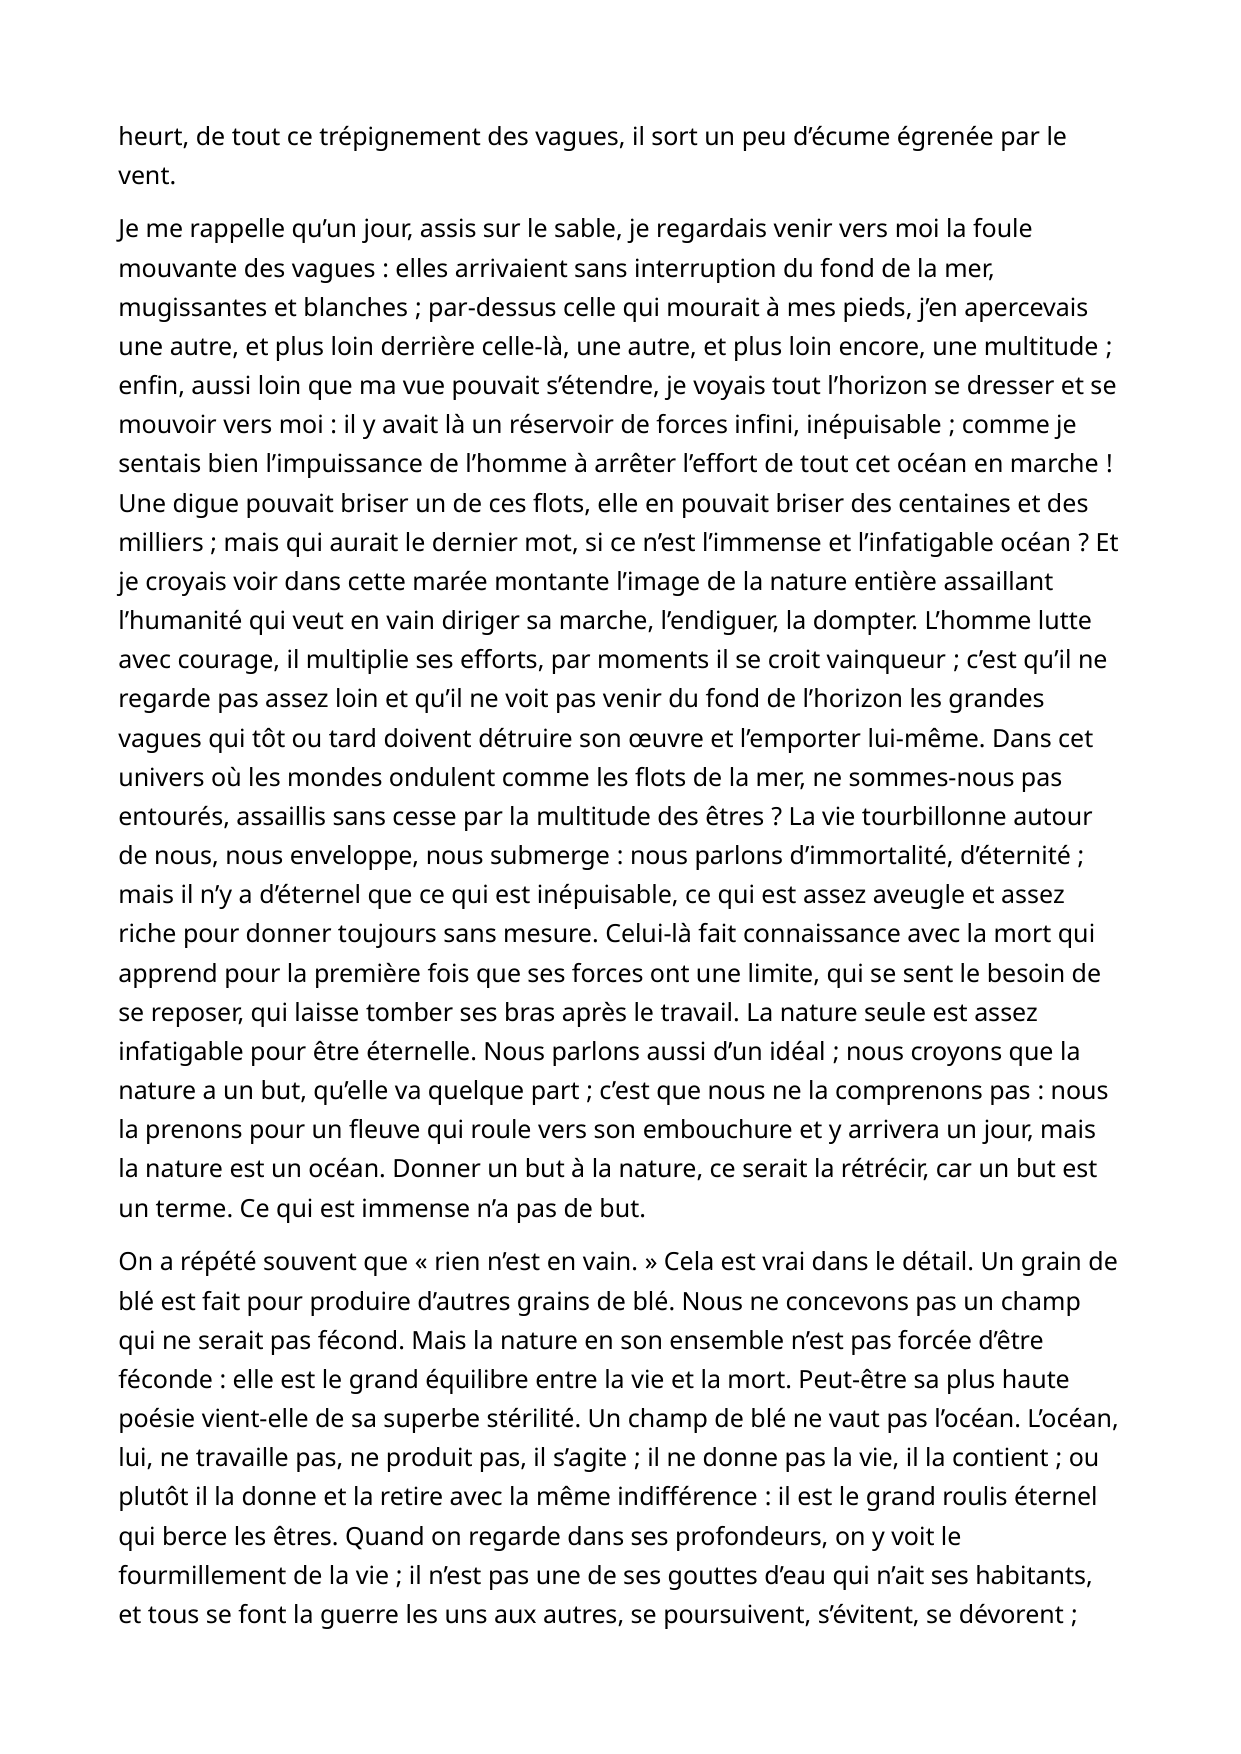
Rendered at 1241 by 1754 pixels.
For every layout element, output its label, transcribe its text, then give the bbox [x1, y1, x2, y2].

text Je me rappelle qu’un jour, assis sur le sable, je regardais venir vers moi la foule mouvante des vagues : elles arrivaient sans interruption du fond de la mer, mugissantes et blanches ; par-dessus celle qui mourait à mes pieds, j’en apercevais une autre, et plus loin derrière celle-là, une autre, et plus loin encore, une multitude ; enfin, aussi loin que ma vue pouvait s’étendre, je voyais tout l’horizon se dresser et se mouvoir vers moi : il y avait là un réservoir de forces infini, inépuisable ; comme je sentais bien l’impuissance de l’homme à arrêter l’effort de tout cet océan en marche ! Une digue pouvait briser un de ces flots, elle en pouvait briser des centaines et des milliers ; mais qui aurait le dernier mot, si ce n’est l’immense et l’infatigable océan ? Et je croyais voir dans cette marée montante l’image de la nature entière assaillant l’humanité qui veut en vain diriger sa marche, l’endiguer, la dompter. L’homme lutte avec courage, il multiplie ses efforts, par moments il se croit vainqueur ; c’est qu’il ne regarde pas assez loin et qu’il ne voit pas venir du fond de l’horizon les grandes vagues qui tôt ou tard doivent détruire son œuvre et l’emporter lui-même. Dans cet univers où les mondes ondulent comme les flots de la mer, ne sommes-nous pas entourés, assaillis sans cesse par la multitude des êtres ? La vie tourbillonne autour de nous, nous enveloppe, nous submerge : nous parlons d’immortalité, d’éternité ; mais il n’y a d’éternel que ce qui est inépuisable, ce qui est assez aveugle et assez riche pour donner toujours sans mesure. Celui-là fait connaissance avec la mort qui apprend pour la première fois que ses forces ont une limite, qui se sent le besoin de se reposer, qui laisse tomber ses bras après le travail. La nature seule est assez infatigable pour être éternelle. Nous parlons aussi d’un idéal ; nous croyons que la nature a un but, qu’elle va quelque part ; c’est que nous ne la comprenons pas : nous la prenons pour un fleuve qui roule vers son embouchure et y arrivera un jour, mais la nature est un océan. Donner un but à la nature, ce serait la rétrécir, car un but est un terme. Ce qui est immense n’a pas de but. [118, 211, 1122, 1224]
text heurt, de tout ce trépignement des vagues, il sort un peu d’écume égrenée par le vent. [118, 118, 1122, 191]
text On a répété souvent que « rien n’est en vain. » Cela est vrai dans le détail. Un grain de blé est fait pour produire d’autres grains de blé. Nous ne concevons pas un champ qui ne serait pas fécond. Mais la nature en son ensemble n’est pas forcée d’être féconde : elle est le grand équilibre entre la vie et la mort. Peut-être sa plus haute poésie vient-elle de sa superbe stérilité. Un champ de blé ne vaut pas l’océan. L’océan, lui, ne travaille pas, ne produit pas, il s’agite ; il ne donne pas la vie, il la contient ; ou plutôt il la donne et la retire avec la même indifférence : il est le grand roulis éternel qui berce les êtres. Quand on regarde dans ses profondeurs, on y voit le fourmillement de la vie ; il n’est pas une de ses gouttes d’eau qui n’ait ses habitants, et tous se font la guerre les uns aux autres, se poursuivent, s’évitent, se dévorent ; [118, 1244, 1122, 1631]
